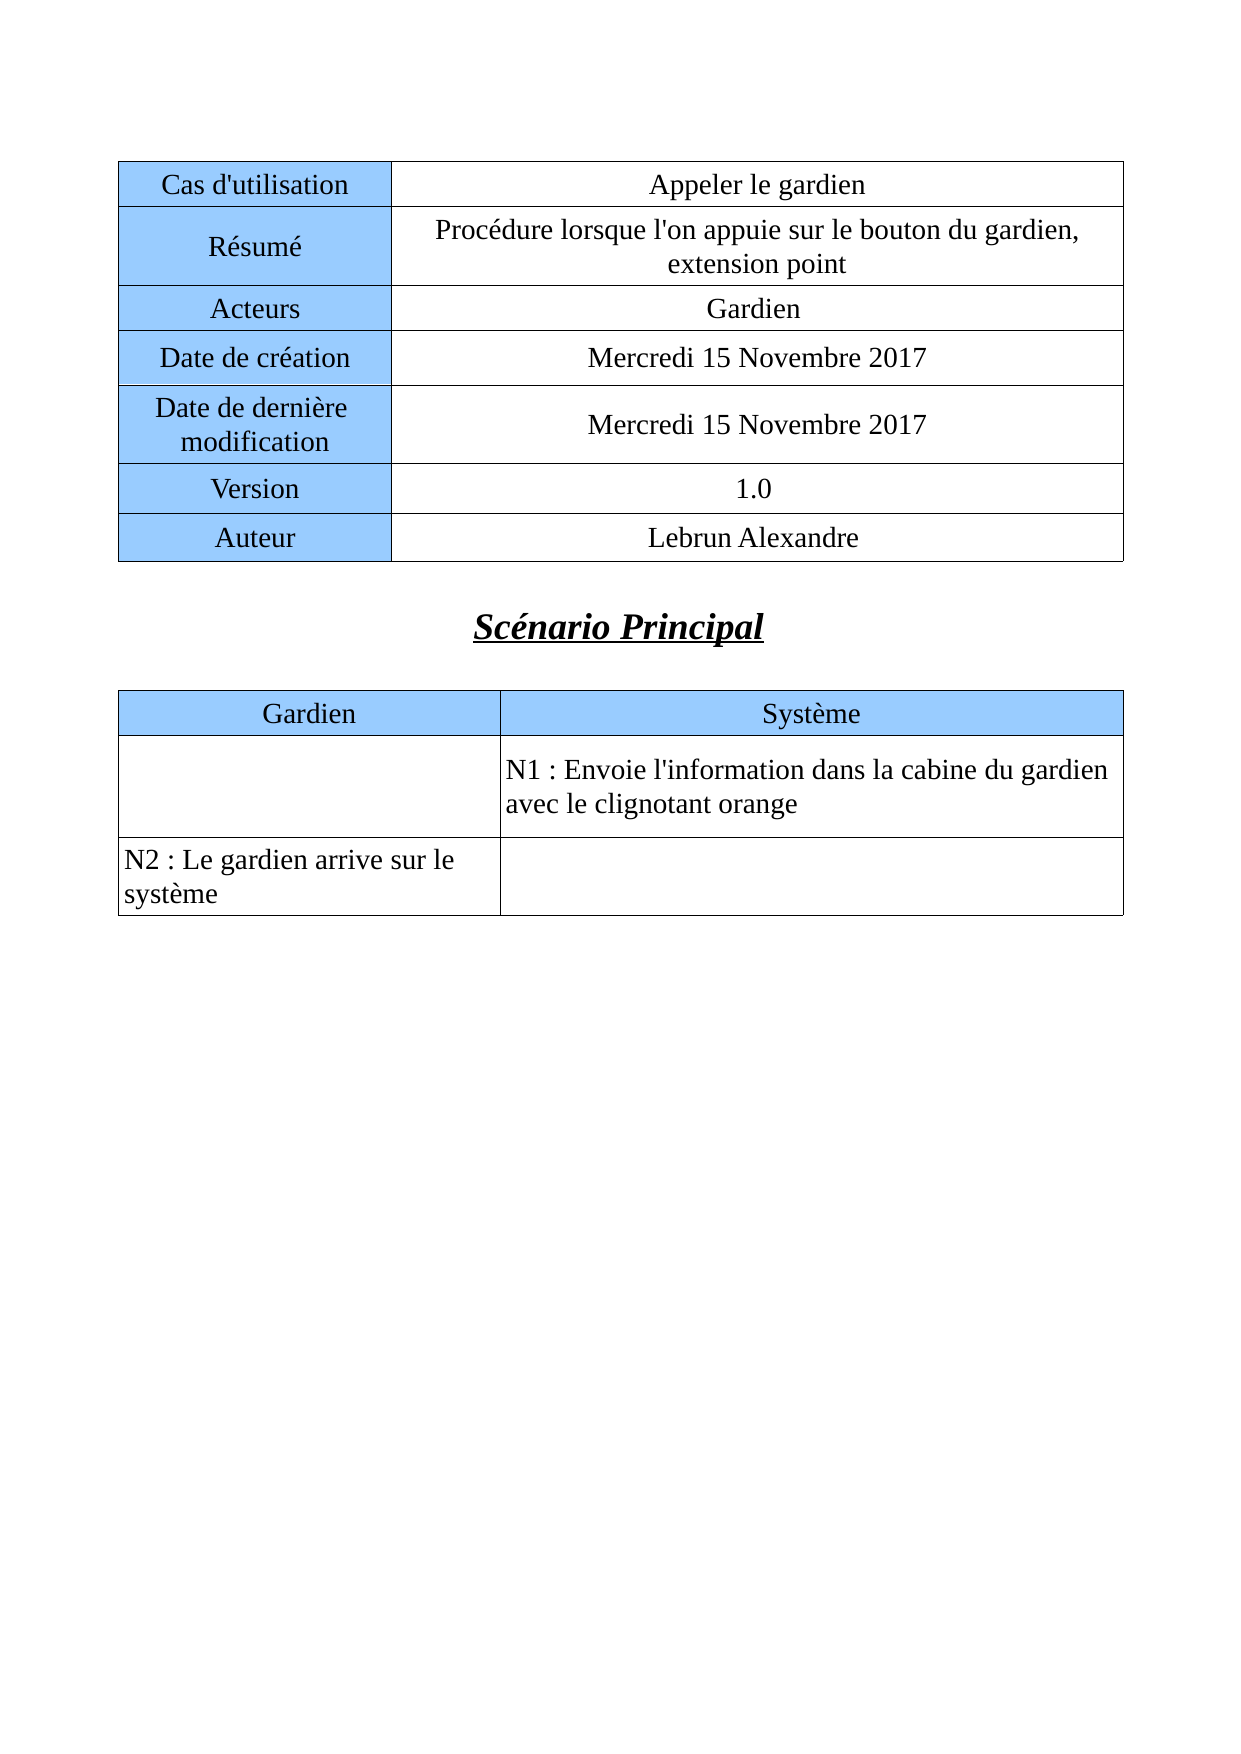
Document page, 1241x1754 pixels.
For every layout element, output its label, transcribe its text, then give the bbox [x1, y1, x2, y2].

table_cell Date de création [119, 331, 391, 384]
table_header Système [501, 691, 1123, 735]
table_cell Mercredi 15 Novembre 2017 [392, 331, 1123, 384]
table_cell N2 : Le gardien arrive sur le système [119, 838, 500, 915]
table_cell N1 : Envoie l'information dans la cabine du gardien avec le clignotant orange [501, 736, 1123, 837]
table_cell 1.0 [392, 464, 1123, 513]
table_cell Résumé [119, 207, 391, 285]
table_cell Lebrun Alexandre [392, 514, 1123, 561]
table_cell Date de dernière modification [119, 386, 391, 463]
table_header Appeler le gardien [392, 162, 1123, 206]
table_cell Procédure lorsque l'on appuie sur le bouton du gardien, extension point [392, 207, 1123, 285]
table_cell Mercredi 15 Novembre 2017 [392, 386, 1123, 463]
text Scénario Principal [118, 604, 1122, 647]
table_cell Gardien [392, 286, 1123, 330]
table_header Cas d'utilisation [119, 162, 391, 206]
table_cell Auteur [119, 514, 391, 561]
table_cell [501, 838, 1123, 915]
table_cell [119, 736, 500, 837]
table_header Gardien [119, 691, 500, 735]
table_cell Acteurs [119, 286, 391, 330]
table_cell Version [119, 464, 391, 513]
